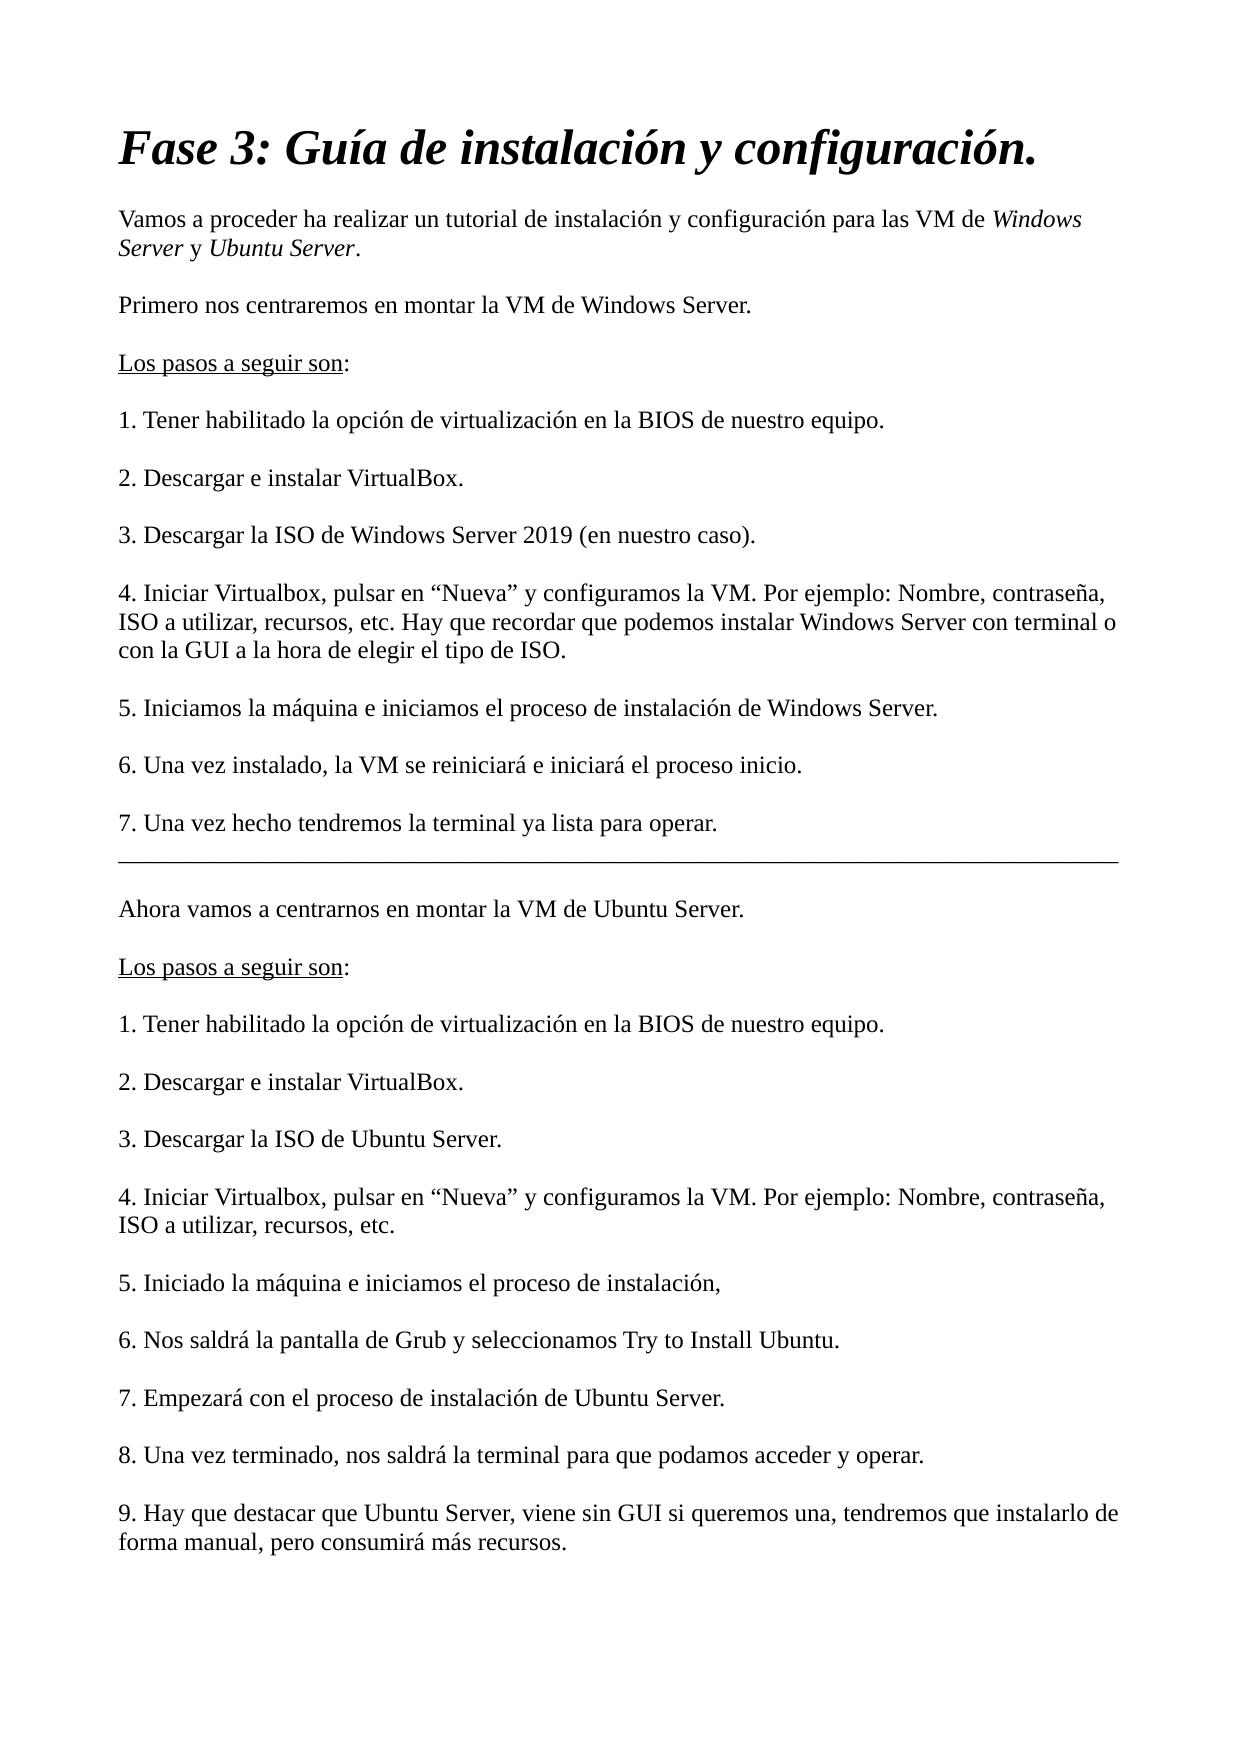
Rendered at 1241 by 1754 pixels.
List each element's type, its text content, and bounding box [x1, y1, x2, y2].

text 8. Una vez terminado, nos saldrá la terminal para que podamos acceder y operar. [118, 1441, 1122, 1469]
text Ahora vamos a centrarnos en montar la VM de Ubuntu Server. [118, 894, 1122, 923]
text 2. Descargar e instalar VirtualBox. [118, 463, 1122, 492]
text ________________________________________________________________________________ [118, 837, 1122, 866]
text 2. Descargar e instalar VirtualBox. [118, 1067, 1122, 1096]
text 3. Descargar la ISO de Ubuntu Server. [118, 1124, 1122, 1153]
text 3. Descargar la ISO de Windows Server 2019 (en nuestro caso). [118, 521, 1122, 549]
text 6. Nos saldrá la pantalla de Grub y seleccionamos Try to Install Ubuntu. [118, 1326, 1122, 1354]
text 5. Iniciamos la máquina e iniciamos el proceso de instalación de Windows Server. [118, 693, 1122, 722]
text 6. Una vez instalado, la VM se reiniciará e iniciará el proceso inicio. [118, 751, 1122, 779]
text 4. Iniciar Virtualbox, pulsar en “Nueva” y configuramos la VM. Por ejemplo: Nombre, contraseña, ISO a utilizar, recursos, etc. Hay que recordar que podemos instalar Windows Server con terminal o con la GUI a la hora de elegir el tipo de ISO. [118, 578, 1122, 664]
text 5. Iniciado la máquina e iniciamos el proceso de instalación, [118, 1268, 1122, 1297]
text Vamos a proceder ha realizar un tutorial de instalación y configuración para las VM de Windows Server y Ubuntu Server. [118, 204, 1122, 262]
text 7. Una vez hecho tendremos la terminal ya lista para operar. [118, 808, 1122, 837]
text Los pasos a seguir son: [118, 952, 1122, 981]
text Primero nos centraremos en montar la VM de Windows Server. [118, 291, 1122, 319]
text 1. Tener habilitado la opción de virtualización en la BIOS de nuestro equipo. [118, 406, 1122, 434]
text Los pasos a seguir son: [118, 348, 1122, 377]
text 9. Hay que destacar que Ubuntu Server, viene sin GUI si queremos una, tendremos que instalarlo de forma manual, pero consumirá más recursos. [118, 1498, 1122, 1556]
text Fase 3: Guía de instalación y configuración. [118, 118, 1122, 176]
text 1. Tener habilitado la opción de virtualización en la BIOS de nuestro equipo. [118, 1009, 1122, 1038]
text 4. Iniciar Virtualbox, pulsar en “Nueva” y configuramos la VM. Por ejemplo: Nombre, contraseña, ISO a utilizar, recursos, etc. [118, 1182, 1122, 1239]
text 7. Empezará con el proceso de instalación de Ubuntu Server. [118, 1383, 1122, 1412]
